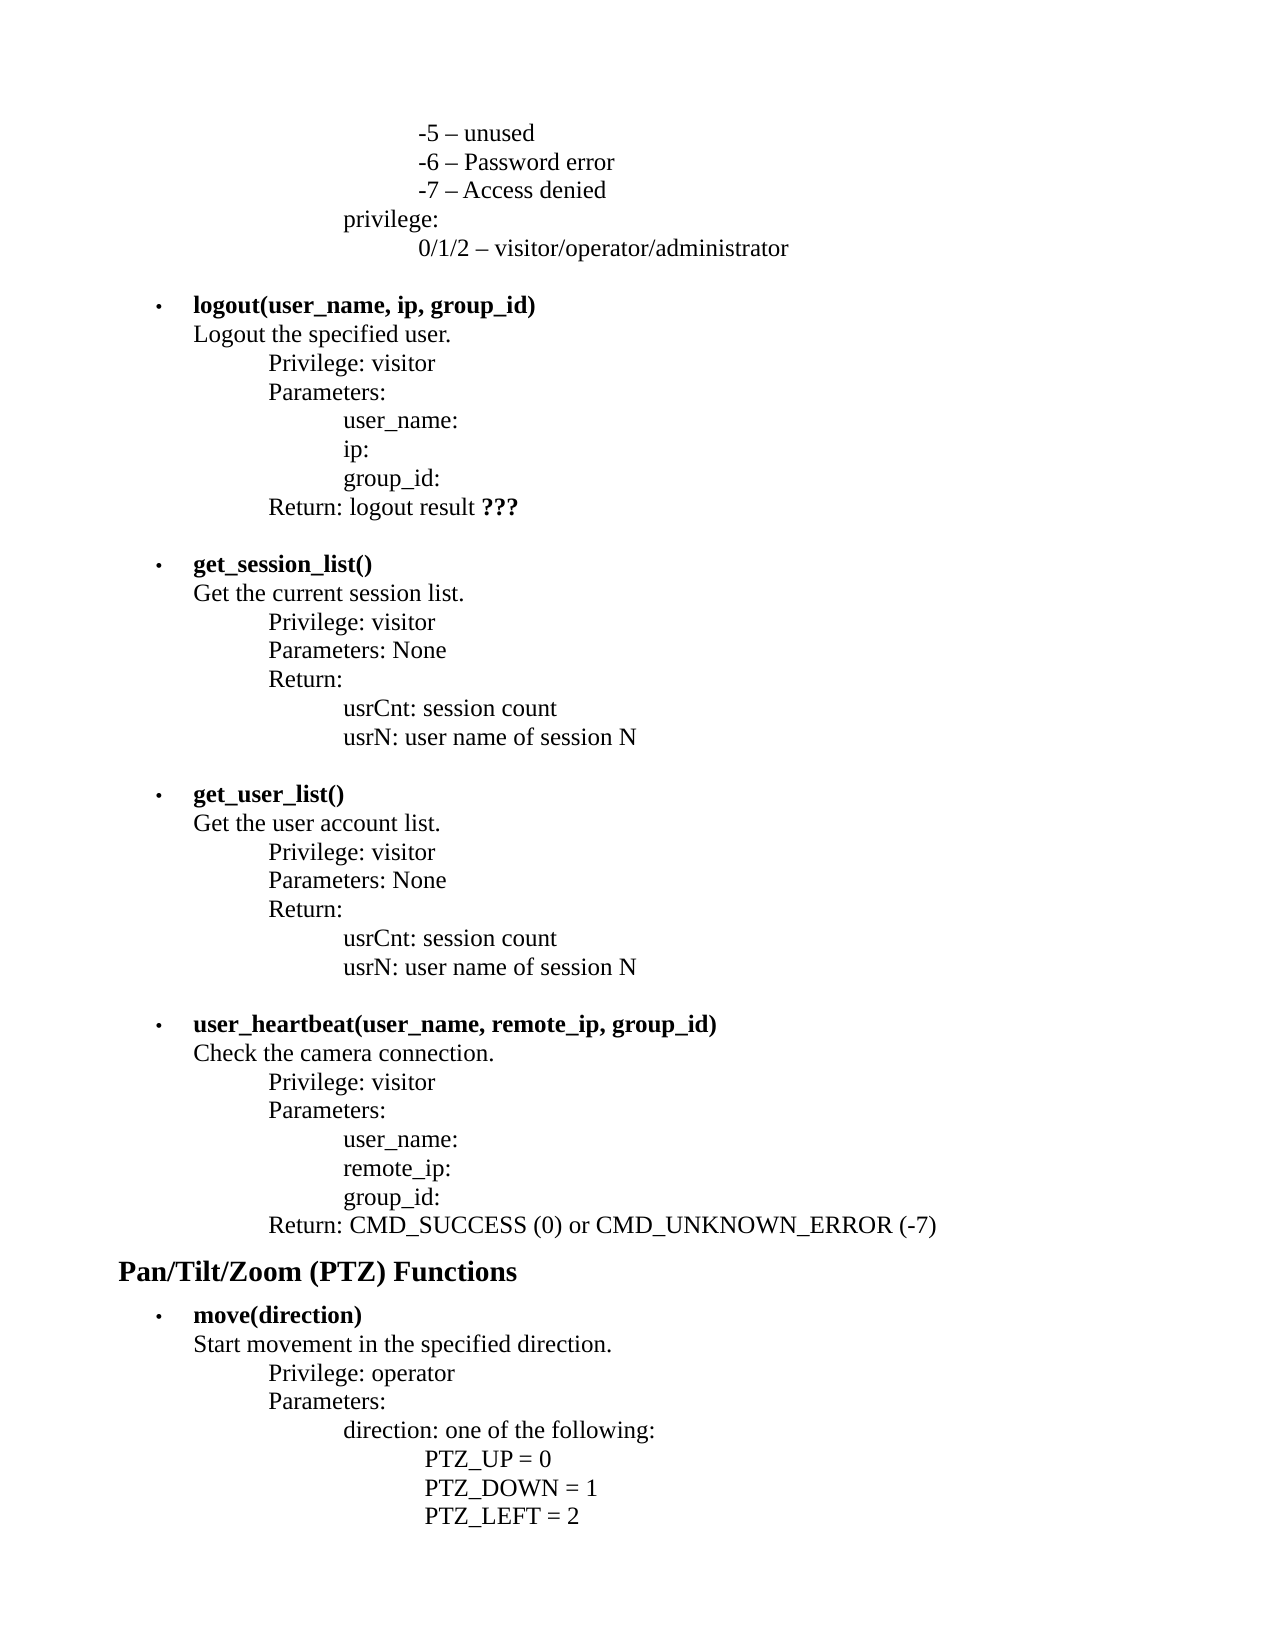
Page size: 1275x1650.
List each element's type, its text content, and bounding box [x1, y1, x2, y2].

text direction: one of the following: [343, 1415, 1157, 1444]
text PTZ_DOWN = 1 [418, 1473, 1157, 1501]
text user_name: [343, 1124, 1157, 1153]
text Privilege: visitor [268, 607, 1157, 636]
text Privilege: visitor [268, 1067, 1157, 1096]
text Check the camera connection. [193, 1038, 1157, 1067]
text -7 – Access denied [418, 176, 1157, 204]
text user_name: [343, 406, 1157, 434]
text remote_ip: [343, 1153, 1157, 1182]
text Parameters: [268, 377, 1157, 406]
text usrN: user name of session N [343, 722, 1157, 751]
text -6 – Password error [418, 147, 1157, 176]
text usrN: user name of session N [343, 952, 1157, 981]
text Return: logout result ??? [268, 492, 1157, 521]
text -5 – unused [418, 118, 1157, 147]
text Parameters: None [268, 866, 1157, 894]
text Privilege: operator [268, 1358, 1157, 1386]
list get_session_list() [156, 549, 1157, 578]
text Privilege: visitor [268, 837, 1157, 866]
text Logout the specified user. [193, 319, 1157, 348]
text Parameters: None [268, 636, 1157, 664]
list logout(user_name, ip, group_id) [156, 291, 1157, 319]
text ip: [343, 434, 1157, 463]
list user_heartbeat(user_name, remote_ip, group_id) [156, 1009, 1157, 1038]
text PTZ_LEFT = 2 [418, 1501, 1157, 1530]
text Return: [268, 894, 1157, 923]
text Return: CMD_SUCCESS (0) or CMD_UNKNOWN_ERROR (-7) [268, 1211, 1157, 1239]
text Parameters: [268, 1386, 1157, 1415]
text Get the user account list. [193, 808, 1157, 837]
text PTZ_UP = 0 [418, 1444, 1157, 1473]
text privilege: [343, 204, 1157, 233]
text usrCnt: session count [343, 923, 1157, 952]
text 0/1/2 – visitor/operator/administrator [418, 233, 1157, 262]
text Return: [268, 664, 1157, 693]
subtitle Pan/Tilt/Zoom (PTZ) Functions [118, 1254, 1157, 1288]
text Parameters: [268, 1096, 1157, 1124]
text group_id: [343, 1182, 1157, 1211]
text usrCnt: session count [343, 693, 1157, 722]
text Get the current session list. [193, 578, 1157, 607]
list get_user_list() [156, 779, 1157, 808]
text Privilege: visitor [268, 348, 1157, 377]
text group_id: [343, 463, 1157, 492]
list move(direction) [156, 1300, 1157, 1329]
text Start movement in the specified direction. [193, 1329, 1157, 1358]
